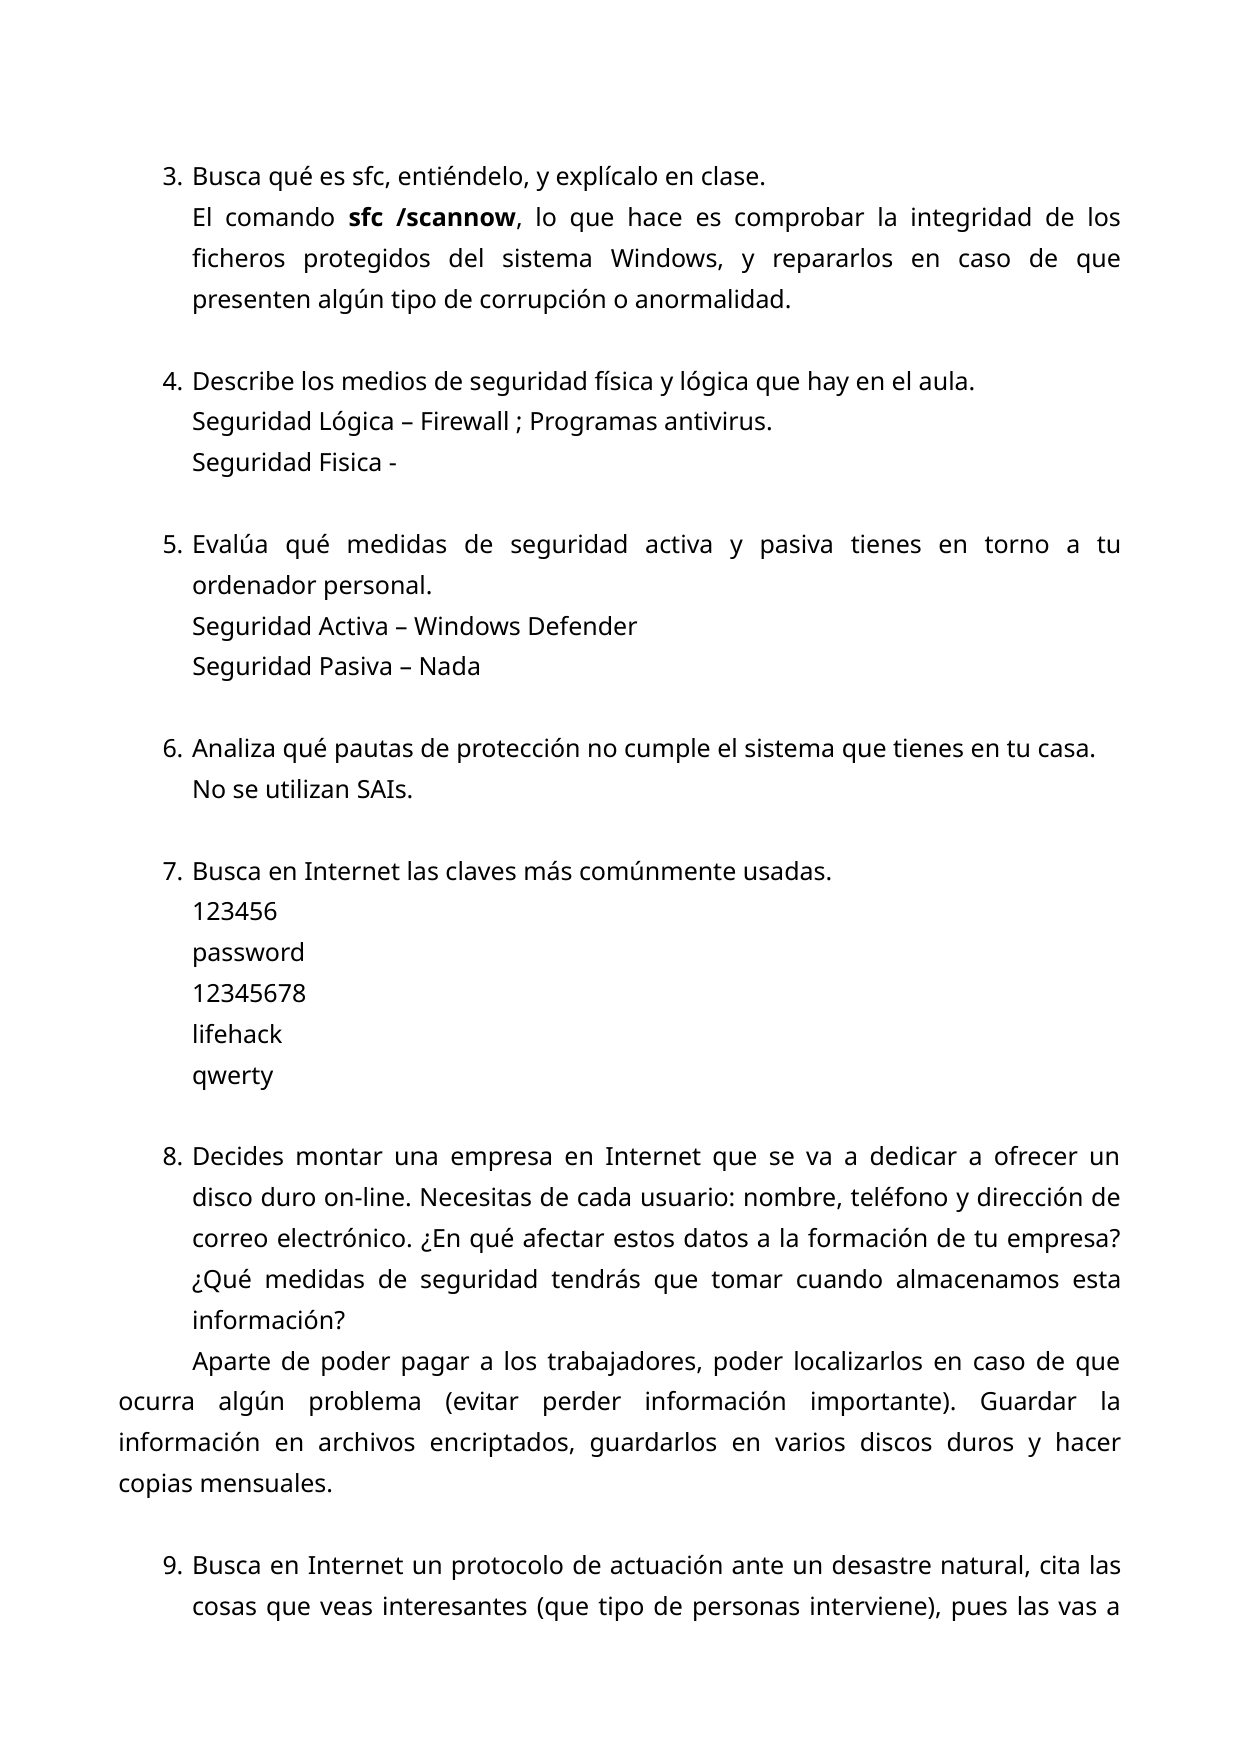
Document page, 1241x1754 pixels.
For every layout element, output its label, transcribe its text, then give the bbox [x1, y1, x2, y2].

list Seguridad Activa – Windows Defender [162, 608, 1122, 642]
list 123456 [162, 894, 1122, 928]
list Seguridad Lógica – Firewall ; Programas antivirus. [162, 404, 1122, 438]
list Busca en Internet las claves más comúnmente usadas. [162, 853, 1122, 887]
list qwerty [162, 1057, 1122, 1091]
list 12345678 [162, 976, 1122, 1010]
list Evalúa qué medidas de seguridad activa y pasiva tienes en torno a tu ordenador personal. [162, 526, 1122, 601]
list Decides montar una empresa en Internet que se va a dedicar a ofrecer un disco duro on-line. Necesitas de cada usuario: nombre, teléfono y dirección de correo electrónico. ¿En qué afectar estos datos a la formación de tu empresa? ¿Qué medidas de seguridad tendrás que tomar cuando almacenamos esta información? [162, 1139, 1122, 1336]
list Seguridad Pasiva – Nada [162, 649, 1122, 683]
list No se utilizan SAIs. [162, 771, 1122, 806]
list Busca en Internet un protocolo de actuación ante un desastre natural, cita las cosas que veas interesantes (que tipo de personas interviene), pues las vas a [162, 1547, 1122, 1622]
list Analiza qué pautas de protección no cumple el sistema que tienes en tu casa. [162, 731, 1122, 765]
text Aparte de poder pagar a los trabajadores, poder localizarlos en caso de que ocurra algún problema (evitar perder información importante). Guardar la información en archivos encriptados, guardarlos en varios discos duros y hacer copias mensuales. [118, 1343, 1122, 1500]
list password [162, 935, 1122, 969]
list Busca qué es sfc, entiéndelo, y explícalo en clase. [162, 159, 1122, 193]
list Seguridad Fisica - [162, 445, 1122, 479]
list lifehack [162, 1016, 1122, 1051]
list El comando sfc /scannow, lo que hace es comprobar la integridad de los ficheros protegidos del sistema Windows, y repararlos en caso de que presenten algún tipo de corrupción o anormalidad. [162, 200, 1122, 316]
list Describe los medios de seguridad física y lógica que hay en el aula. [162, 363, 1122, 397]
